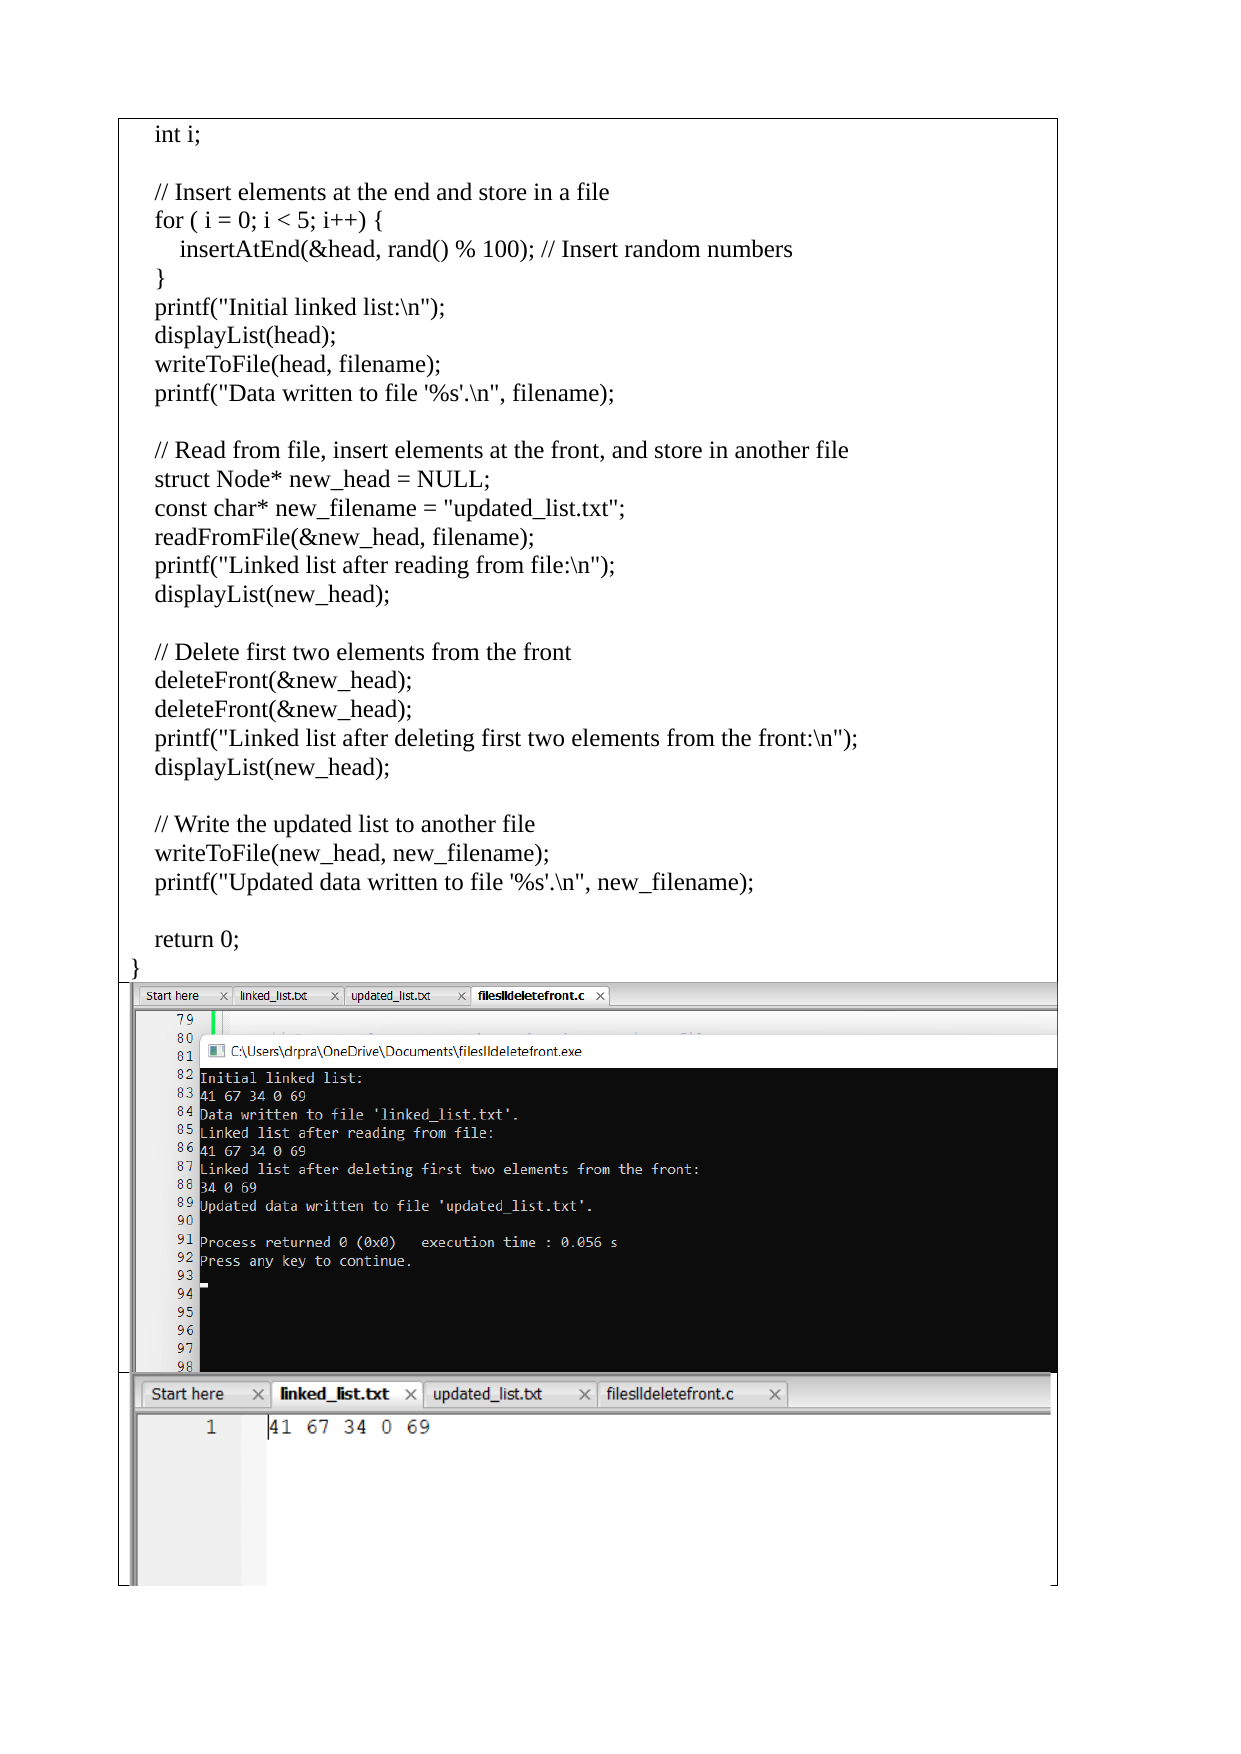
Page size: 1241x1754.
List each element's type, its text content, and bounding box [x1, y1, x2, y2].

table_cell int i; // Insert elements at the end and store in a file for ( i = 0; i < 5; i++) { insertAtEnd(&head, rand() % 100); // Insert random numbers } printf("Initial linked list:\n"); displayList(head); writeToFile(head, filename); printf("Data written to file '%s'.\n", filename); // Read from file, insert elements at the front, and store in another file struct Node* new_head = NULL; const char* new_filename = "updated_list.txt"; readFromFile(&new_head, filename); printf("Linked list after reading from file:\n"); displayList(new_head); // Delete first two elements from the front deleteFront(&new_head); deleteFront(&new_head); printf("Linked list after deleting first two elements from the front:\n"); displayList(new_head); // Write the updated list to another file writeToFile(new_head, new_filename); printf("Updated data written to file '%s'.\n", new_filename); return 0; } [119, 119, 1057, 982]
table_cell [119, 983, 129, 1372]
table_cell [119, 1373, 129, 1585]
picture [129, 982, 1058, 1586]
table_cell [1051, 1373, 1057, 1585]
